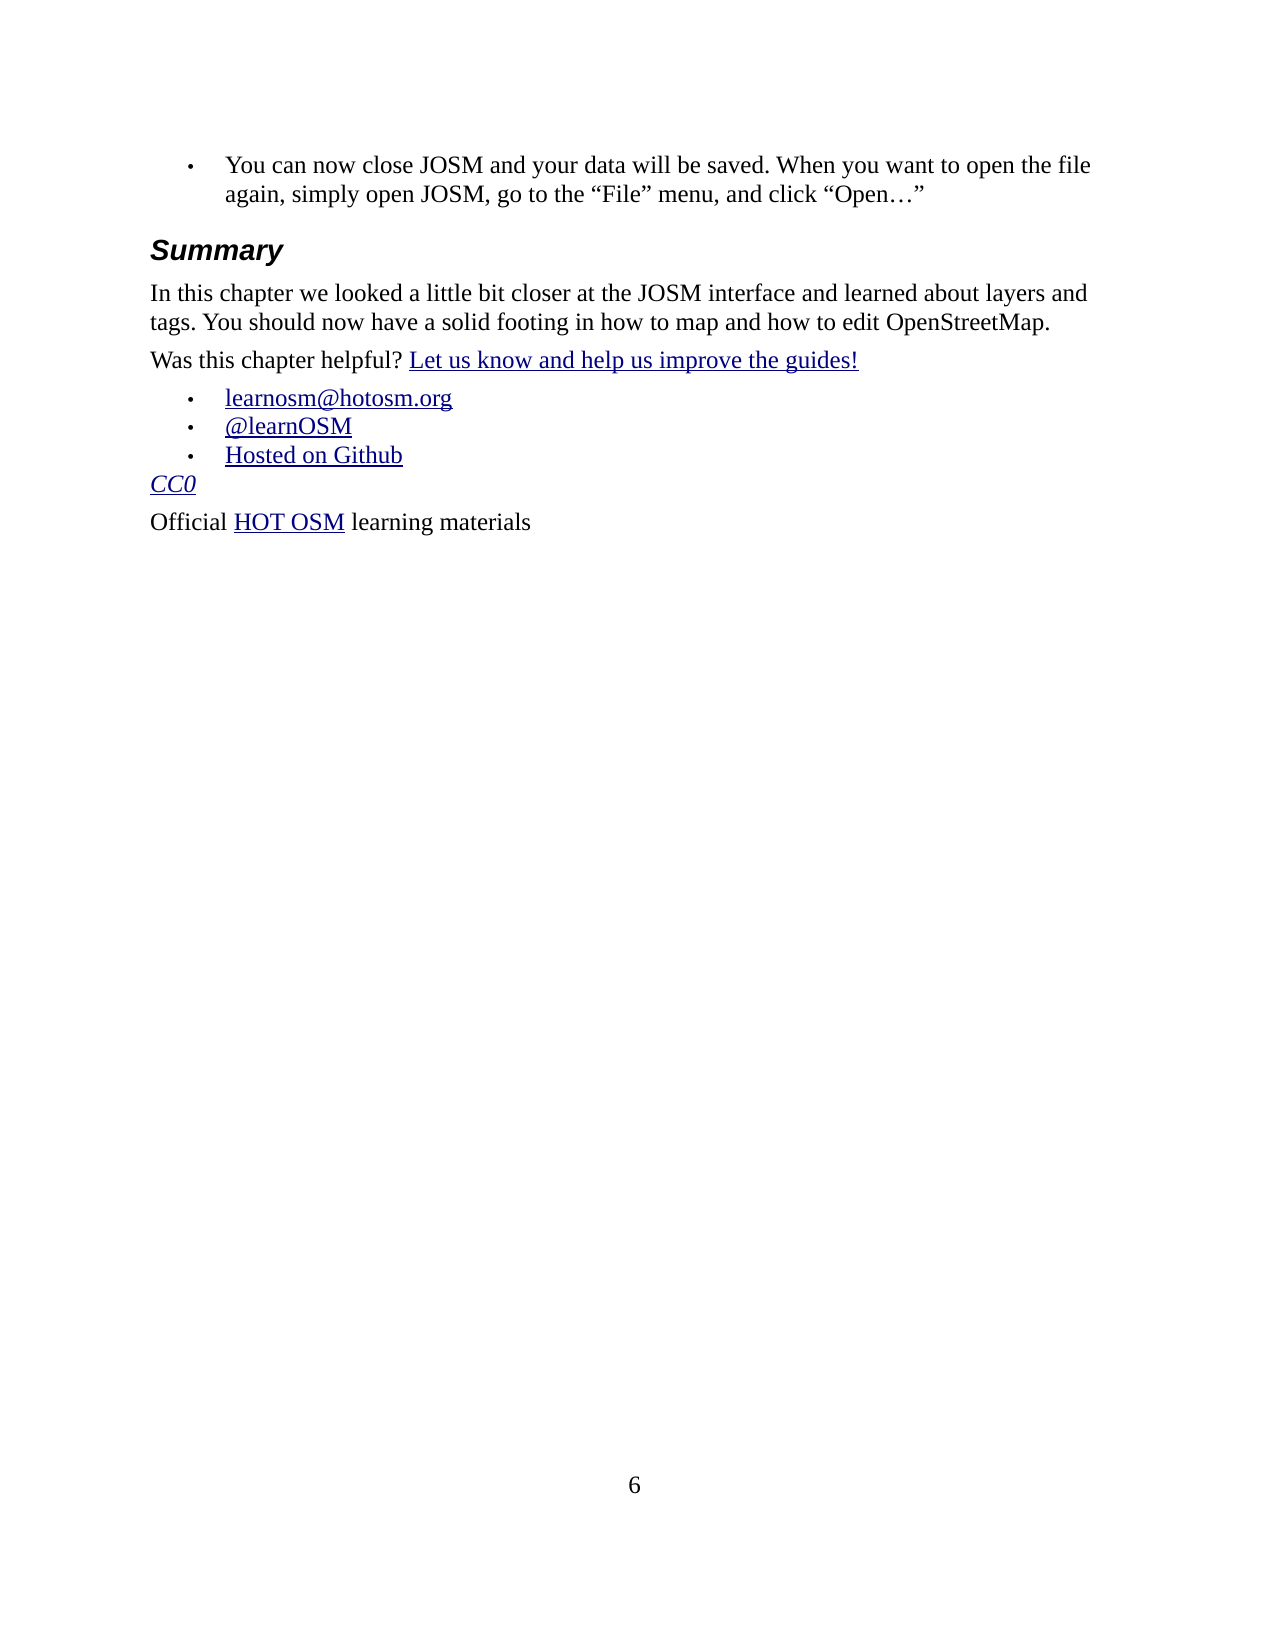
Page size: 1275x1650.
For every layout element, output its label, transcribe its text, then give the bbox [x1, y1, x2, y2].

subtitle Summary [150, 232, 1125, 266]
text Was this chapter helpful? Let us know and help us improve the guides! [150, 345, 1125, 374]
text CC0 [150, 469, 1125, 498]
list learnosm@hotosm.org [187, 383, 1125, 411]
text In this chapter we looked a little bit closer at the JOSM interface and learned about layers and tags. You should now have a solid footing in how to map and how to edit OpenStreetMap. [150, 278, 1125, 336]
list You can now close JOSM and your data will be saved. When you want to open the file again, simply open JOSM, go to the “File” menu, and click “Open…” [187, 150, 1125, 207]
list Hosted on Github [187, 440, 1125, 469]
list @learnOSM [187, 411, 1125, 440]
text Official HOT OSM learning materials [150, 507, 1125, 535]
